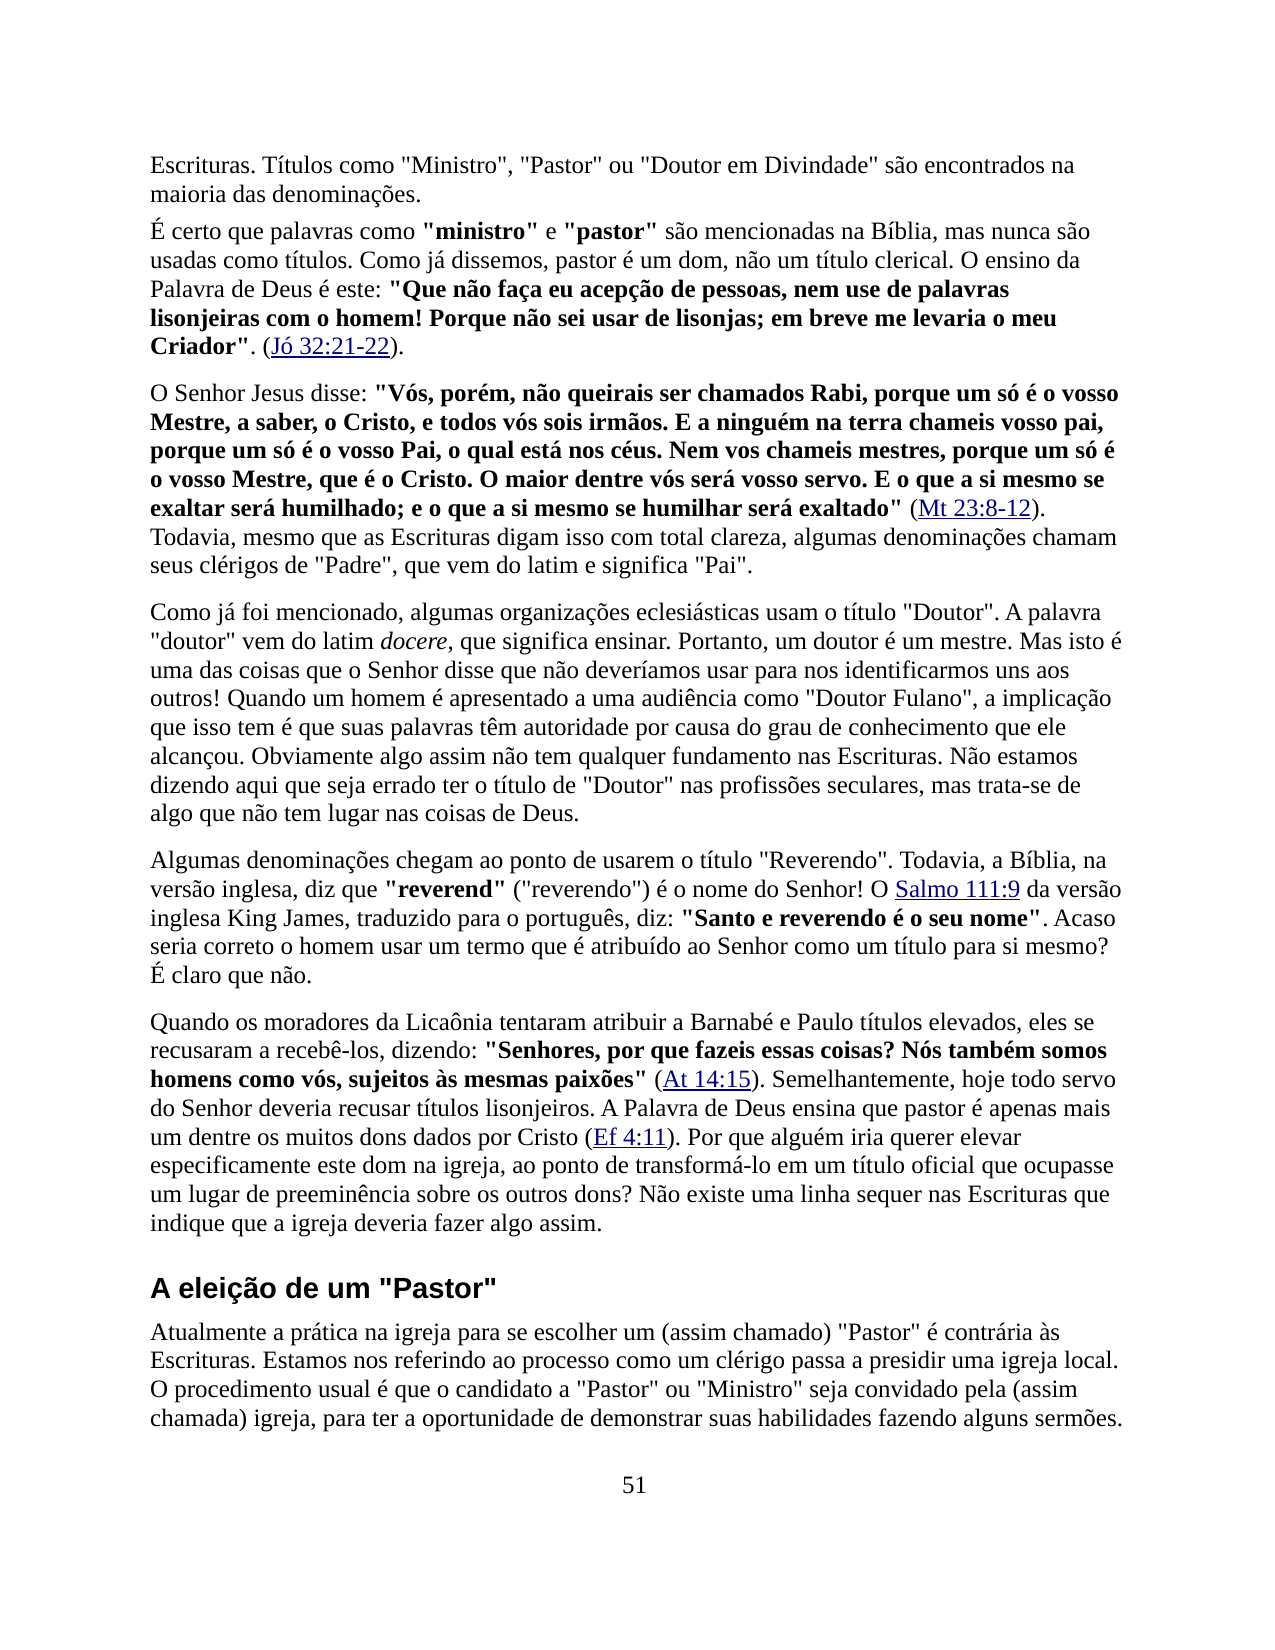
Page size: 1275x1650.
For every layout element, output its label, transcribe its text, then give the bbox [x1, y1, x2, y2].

text Como já foi mencionado, algumas organizações eclesiásticas usam o título "Doutor". A palavra "doutor" vem do latim docere, que significa ensinar. Portanto, um doutor é um mestre. Mas isto é uma das coisas que o Senhor disse que não deveríamos usar para nos identificarmos uns aos outros! Quando um homem é apresentado a uma audiência como "Doutor Fulano", a implicação que isso tem é que suas palavras têm autoridade por causa do grau de conhecimento que ele alcançou. Obviamente algo assim não tem qualquer fundamento nas Escrituras. Não estamos dizendo aqui que seja errado ter o título de "Doutor" nas profissões seculares, mas trata-se de algo que não tem lugar nas coisas de Deus. [150, 597, 1125, 827]
text Escrituras. Títulos como "Ministro", "Pastor" ou "Doutor em Divindade" são encontrados na maioria das denominações. [150, 150, 1125, 207]
text O Senhor Jesus disse: "Vós, porém, não queirais ser chamados Rabi, porque um só é o vosso Mestre, a saber, o Cristo, e todos vós sois irmãos. E a ninguém na terra chameis vosso pai, porque um só é o vosso Pai, o qual está nos céus. Nem vos chameis mestres, porque um só é o vosso Mestre, que é o Cristo. O maior dentre vós será vosso servo. E o que a si mesmo se exaltar será humilhado; e o que a si mesmo se humilhar será exaltado" (Mt 23:8-12). Todavia, mesmo que as Escrituras digam isso com total clareza, algumas denominações chamam seus clérigos de "Padre", que vem do latim e significa "Pai". [150, 378, 1125, 579]
text Quando os moradores da Licaônia tentaram atribuir a Barnabé e Paulo títulos elevados, eles se recusaram a recebê-los, dizendo: "Senhores, por que fazeis essas coisas? Nós também somos homens como vós, sujeitos às mesmas paixões" (At 14:15). Semelhantemente, hoje todo servo do Senhor deveria recusar títulos lisonjeiros. A Palavra de Deus ensina que pastor é apenas mais um dentre os muitos dons dados por Cristo (Ef 4:11). Por que alguém iria querer elevar especificamente este dom na igreja, ao ponto de transformá-lo em um título oficial que ocupasse um lugar de preeminência sobre os outros dons? Não existe uma linha sequer nas Escrituras que indique que a igreja deveria fazer algo assim. [150, 1007, 1125, 1237]
text Algumas denominações chegam ao ponto de usarem o título "Reverendo". Todavia, a Bíblia, na versão inglesa, diz que "reverend" ("reverendo") é o nome do Senhor! O Salmo 111:9 da versão inglesa King James, traduzido para o português, diz: "Santo e reverendo é o seu nome". Acaso seria correto o homem usar um termo que é atribuído ao Senhor como um título para si mesmo? É claro que não. [150, 845, 1125, 989]
text Atualmente a prática na igreja para se escolher um (assim chamado) "Pastor" é contrária às Escrituras. Estamos nos referindo ao processo como um clérigo passa a presidir uma igreja local. O procedimento usual é que o candidato a "Pastor" ou "Ministro" seja convidado pela (assim chamada) igreja, para ter a oportunidade de demonstrar suas habilidades fazendo alguns sermões. [150, 1317, 1125, 1432]
subtitle A eleição de um "Pastor" [150, 1271, 1125, 1304]
text É certo que palavras como "ministro" e "pastor" são mencionadas na Bíblia, mas nunca são usadas como títulos. Como já dissemos, pastor é um dom, não um título clerical. O ensino da Palavra de Deus é este: "Que não faça eu acepção de pessoas, nem use de palavras lisonjeiras com o homem! Porque não sei usar de lisonjas; em breve me levaria o meu Criador". (Jó 32:21-22). [150, 216, 1125, 360]
